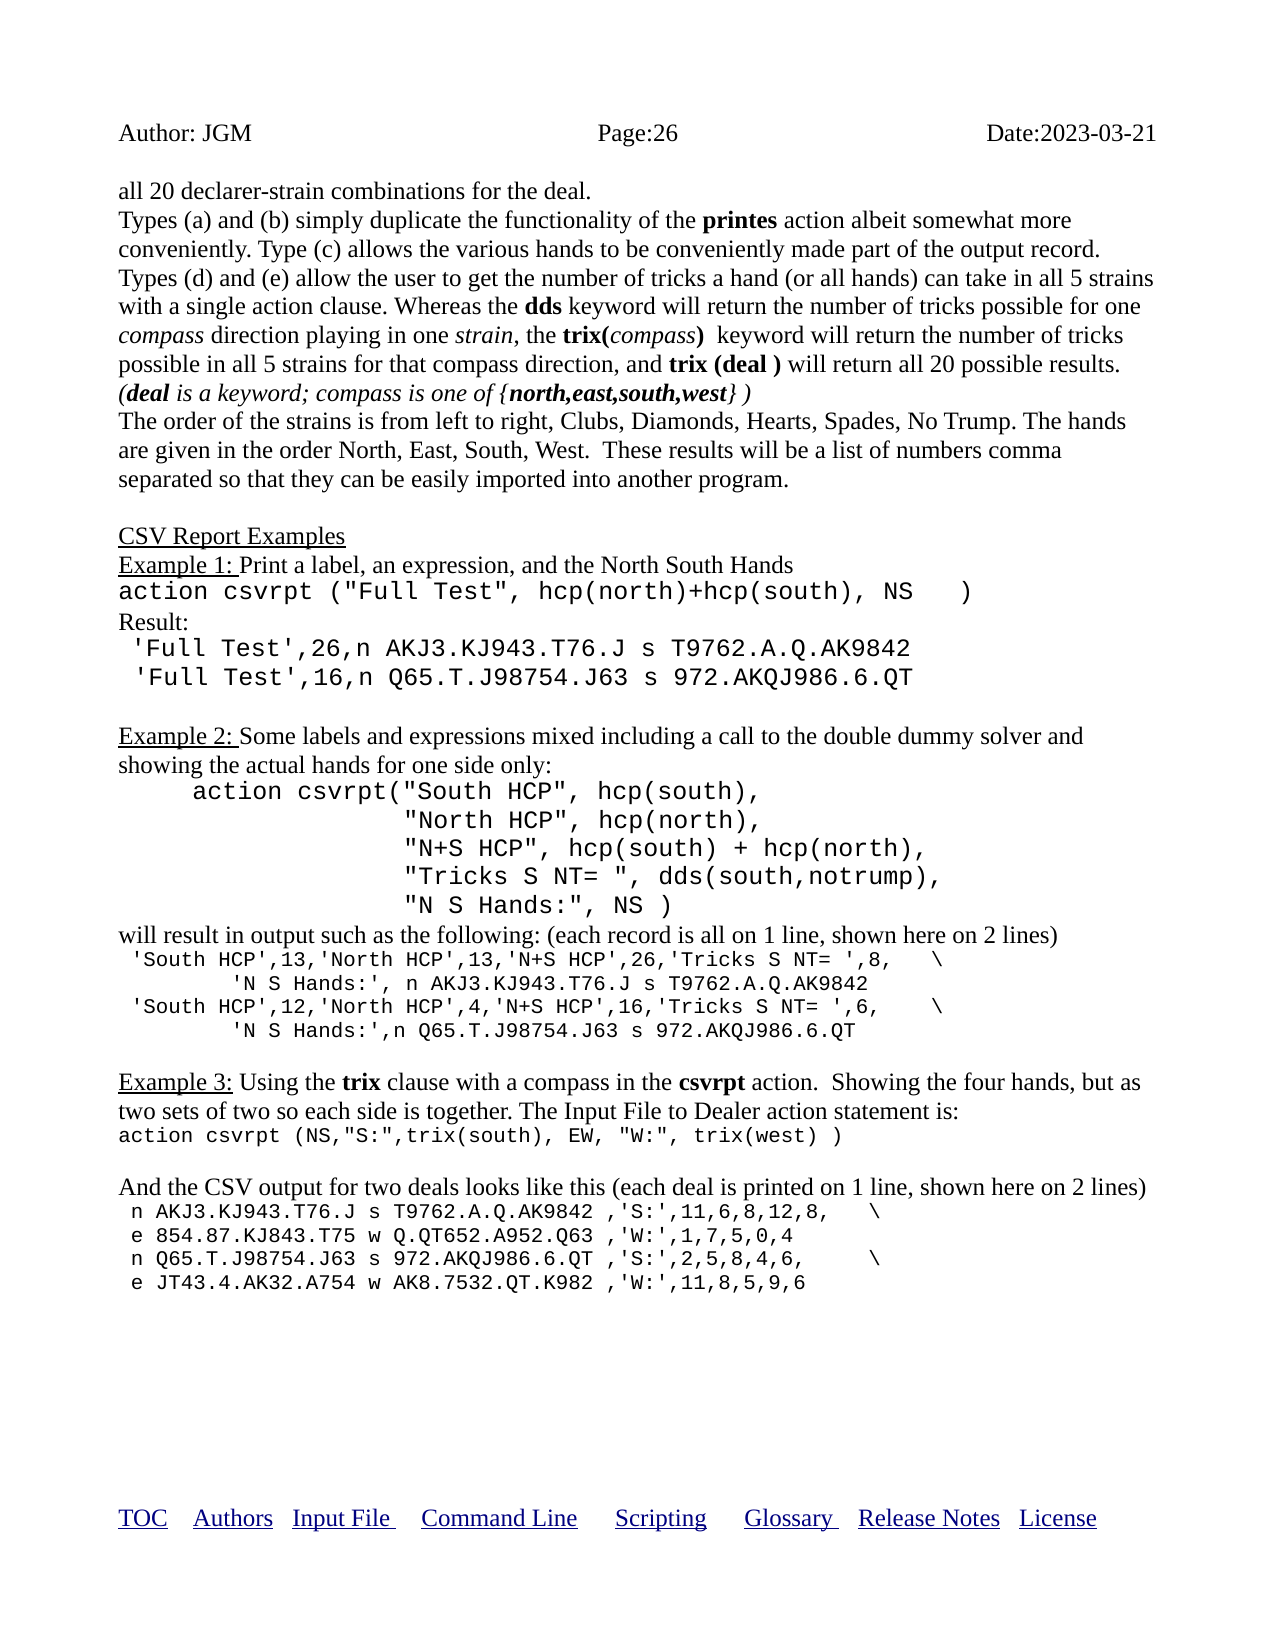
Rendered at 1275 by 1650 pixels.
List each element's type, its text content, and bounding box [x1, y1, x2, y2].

text The order of the strains is from left to right, Clubs, Diamonds, Hearts, Spades, No Trump. The hands are given in the order North, East, South, West. These results will be a list of numbers comma separated so that they can be easily imported into another program. [118, 406, 1157, 493]
text 'Full Test',16,n Q65.T.J98754.J63 s 972.AKQJ986.6.QT [118, 664, 1157, 693]
text n AKJ3.KJ943.T76.J s T9762.A.Q.AK9842 ,'S:',11,6,8,12,8, \ [118, 1201, 1157, 1225]
text 'South HCP',13,'North HCP',13,'N+S HCP',26,'Tricks S NT= ',8, \ [118, 949, 1157, 973]
text n Q65.T.J98754.J63 s 972.AKQJ986.6.QT ,'S:',2,5,8,4,6, \ [118, 1248, 1157, 1272]
text Example 3: Using the trix clause with a compass in the csvrpt action. Showing the four hands, but as two sets of two so each side is together. The Input File to Dealer action statement is: [118, 1067, 1157, 1125]
text all 20 declarer-strain combinations for the deal. [118, 176, 1157, 205]
text Example 2: Some labels and expressions mixed including a call to the double dummy solver and showing the actual hands for one side only: [118, 721, 1157, 779]
text e 854.87.KJ843.T75 w Q.QT652.A952.Q63 ,'W:',1,7,5,0,4 [118, 1225, 1157, 1248]
text "Tricks S NT= ", dds(south,notrump), [118, 864, 1157, 892]
text And the CSV output for two deals looks like this (each deal is printed on 1 line, shown here on 2 lines) [118, 1172, 1157, 1201]
text 'N S Hands:',n Q65.T.J98754.J63 s 972.AKQJ986.6.QT [118, 1020, 1157, 1044]
text e JT43.4.AK32.A754 w AK8.7532.QT.K982 ,'W:',11,8,5,9,6 [118, 1272, 1157, 1296]
text "N+S HCP", hcp(south) + hcp(north), [118, 836, 1157, 864]
text "North HCP", hcp(north), [118, 807, 1157, 836]
text CSV Report Examples [118, 521, 1157, 550]
text action csvrpt ("Full Test", hcp(north)+hcp(south), NS ) [118, 579, 1157, 607]
text will result in output such as the following: (each record is all on 1 line, shown here on 2 lines) [118, 921, 1157, 949]
text Result: [118, 607, 1157, 636]
text 'Full Test',26,n AKJ3.KJ943.T76.J s T9762.A.Q.AK9842 [118, 636, 1157, 664]
text action csvrpt("South HCP", hcp(south), [118, 779, 1157, 807]
text 'South HCP',12,'North HCP',4,'N+S HCP',16,'Tricks S NT= ',6, \ [118, 997, 1157, 1020]
text 'N S Hands:', n AKJ3.KJ943.T76.J s T9762.A.Q.AK9842 [118, 973, 1157, 997]
text "N S Hands:", NS ) [118, 892, 1157, 921]
text Example 1: Print a label, an expression, and the North South Hands [118, 550, 1157, 579]
text Types (a) and (b) simply duplicate the functionality of the printes action albeit somewhat more conveniently. Type (c) allows the various hands to be conveniently made part of the output record. Types (d) and (e) allow the user to get the number of tricks a hand (or all hands) can take in all 5 strains with a single action clause. Whereas the dds keyword will return the number of tricks possible for one compass direction playing in one strain, the trix(compass) keyword will return the number of tricks possible in all 5 strains for that compass direction, and trix (deal ) will return all 20 possible results. (deal is a keyword; compass is one of {north,east,south,west} ) [118, 205, 1157, 406]
text action csvrpt (NS,"S:",trix(south), EW, "W:", trix(west) ) [118, 1125, 1157, 1149]
